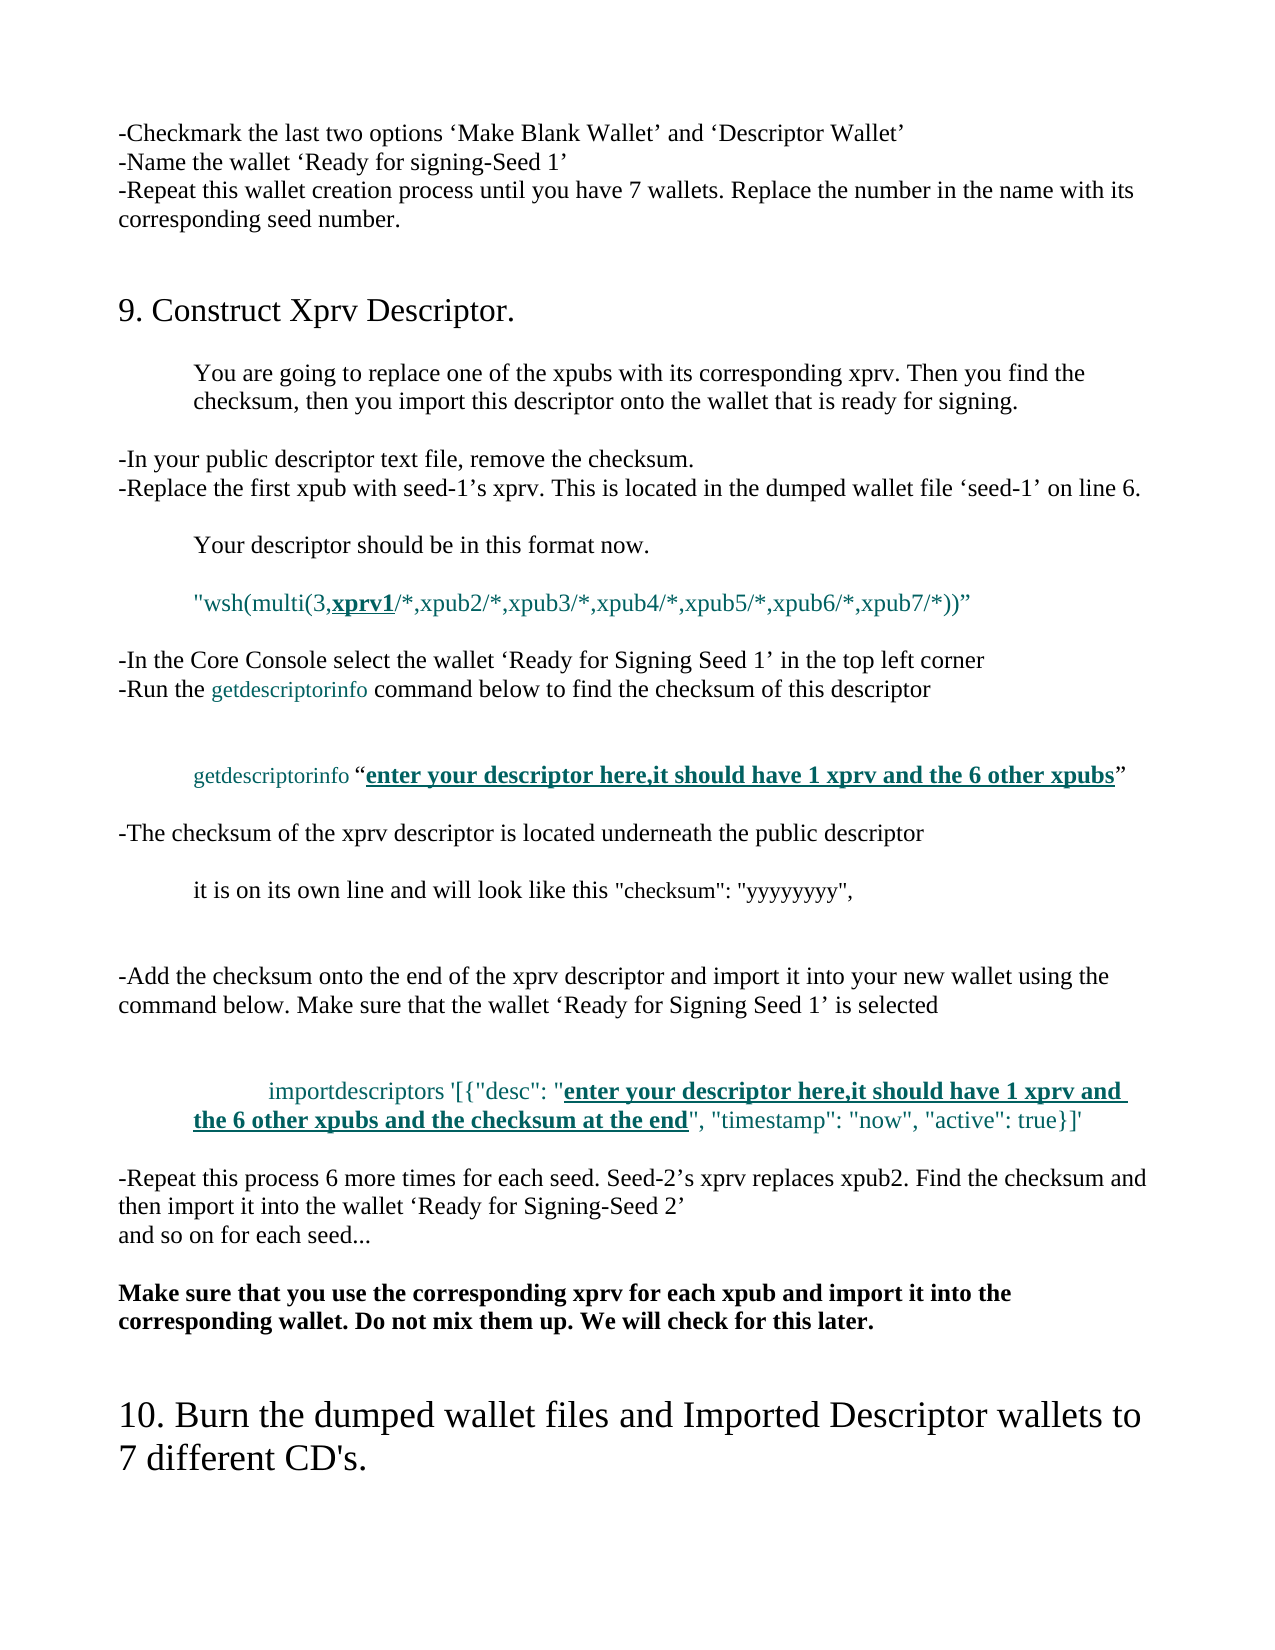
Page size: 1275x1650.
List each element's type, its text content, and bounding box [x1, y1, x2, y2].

text Your descriptor should be in this format now. [118, 530, 1157, 559]
text and so on for each seed... [118, 1220, 1157, 1249]
text -Repeat this process 6 more times for each seed. Seed-2’s xprv replaces xpub2. Find the checksum and then import it into the wallet ‘Ready for Signing-Seed 2’ [118, 1163, 1157, 1220]
text 10. Burn the dumped wallet files and Imported Descriptor wallets to 7 different CD's. [118, 1364, 1157, 1522]
text it is on its own line and will look like this "checksum": "yyyyyyyy", [118, 875, 1157, 904]
text 9. Construct Xprv Descriptor. [118, 291, 1157, 329]
text "wsh(multi(3,xprv1/*,xpub2/*,xpub3/*,xpub4/*,xpub5/*,xpub6/*,xpub7/*))” [118, 588, 1157, 616]
text -Add the checksum onto the end of the xprv descriptor and import it into your new wallet using the command below. Make sure that the wallet ‘Ready for Signing Seed 1’ is selected [118, 961, 1157, 1019]
text -Replace the first xpub with seed-1’s xprv. This is located in the dumped wallet file ‘seed-1’ on line 6. [118, 473, 1157, 501]
text You are going to replace one of the xpubs with its corresponding xprv. Then you find the checksum, then you import this descriptor onto the wallet that is ready for signing. [193, 358, 1157, 415]
text -Name the wallet ‘Ready for signing-Seed 1’ -Repeat this wallet creation process until you have 7 wallets. Replace the number in the name with its corresponding seed number. [118, 147, 1157, 233]
text getdescriptorinfo “enter your descriptor here,it should have 1 xprv and the 6 other xpubs” [118, 760, 1157, 789]
text -In the Core Console select the wallet ‘Ready for Signing Seed 1’ in the top left corner [118, 645, 1157, 674]
text -Checkmark the last two options ‘Make Blank Wallet’ and ‘Descriptor Wallet’ [118, 118, 1157, 147]
text -The checksum of the xprv descriptor is located underneath the public descriptor [118, 818, 1157, 846]
text -In your public descriptor text file, remove the checksum. [118, 444, 1157, 473]
text -Run the getdescriptorinfo command below to find the checksum of this descriptor [118, 674, 1157, 703]
text Make sure that you use the corresponding xprv for each xpub and import it into the corresponding wallet. Do not mix them up. We will check for this later. [118, 1278, 1157, 1335]
text importdescriptors '[{"desc": "enter your descriptor here,it should have 1 xprv and the 6 other xpubs and the checksum at the end", "timestamp": "now", "active": true}]' [193, 1076, 1157, 1134]
